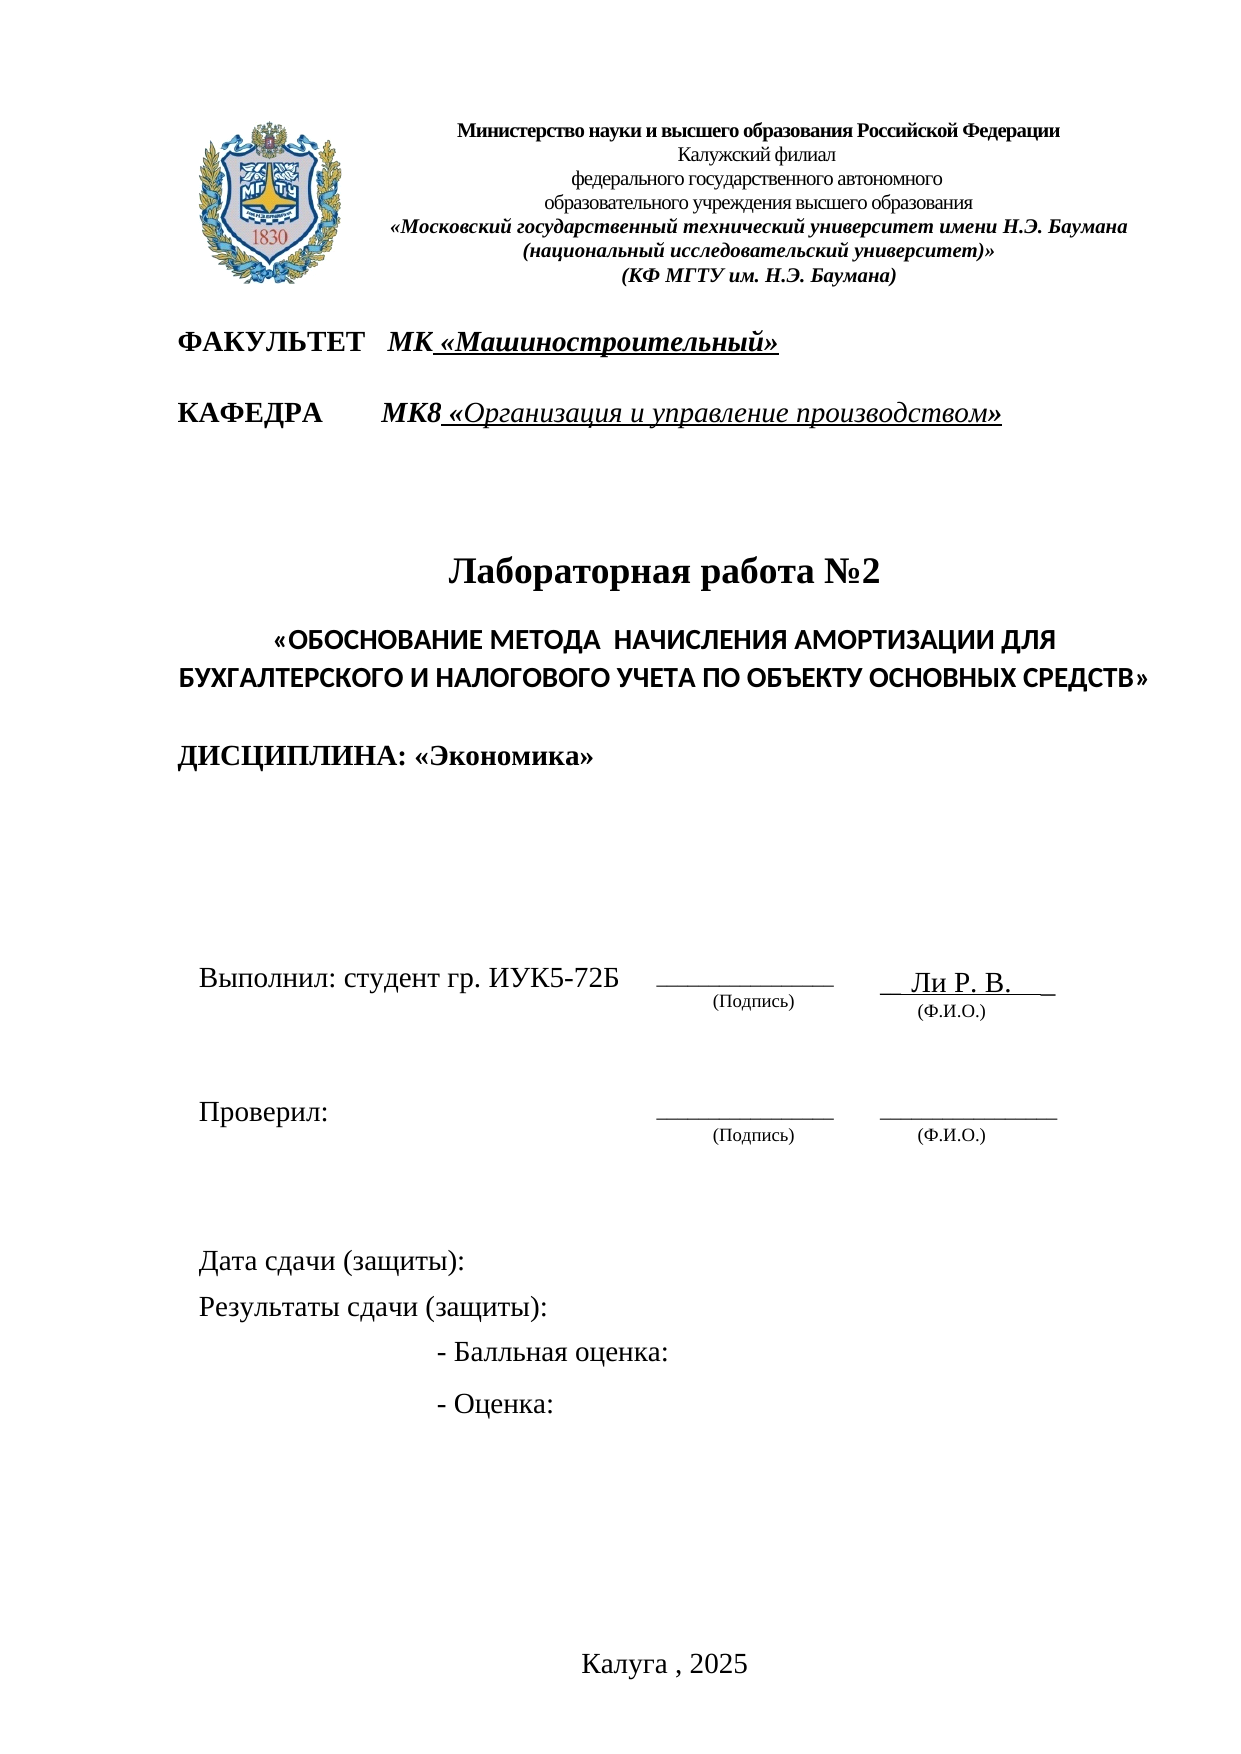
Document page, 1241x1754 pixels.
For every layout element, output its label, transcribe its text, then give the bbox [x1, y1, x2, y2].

table_cell [188, 1335, 425, 1439]
title «ОБОСНОВАНИЕ МЕТОДА НАЧИСЛЕНИЯ АМОРТИЗАЦИИ ДЛЯ БУХГАЛТЕРСКОГО И НАЛОГОВОГО УЧЕТА ПО ОБЪЕКТУ ОСНОВНЫХ СРЕДСТВ» [177, 621, 1152, 695]
table_header Выполнил: студент гр. ИУК5-72Б [188, 940, 645, 1073]
text ДИСЦИПЛИНА: «Экономика» [177, 738, 1152, 772]
table_header _________________ (Подпись) [645, 940, 879, 1073]
table_header Министерство науки и высшего образования Российской Федерации Калужский филиал федерального государственного автономного образовательного учреждения высшего образования «Московский государственный технический университет имени Н.Э. Баумана (национальный исследовательский университет)» (КФ МГТУ им. Н.Э. Баумана) [353, 118, 1165, 287]
table_cell Дата сдачи (защиты): Результаты сдачи (защиты): [188, 1197, 1163, 1334]
table_cell _________________ (Подпись) [645, 1074, 879, 1197]
text КАФЕДРА МК8 «Организация и управление производством» [177, 395, 1152, 429]
text Лабораторная работа №2 [177, 549, 1152, 592]
table_cell _________________ (Ф.И.О.) [879, 1074, 1163, 1197]
table_header __ Ли Р. В. _ (Ф.И.О.) [879, 940, 1163, 1073]
table_cell - Балльная оценка: - Оценка: [425, 1335, 1163, 1439]
text ФАКУЛЬТЕТ МК «Машиностроительный» [177, 324, 1181, 358]
table_cell Проверил: [188, 1074, 645, 1197]
table_header [188, 118, 353, 287]
